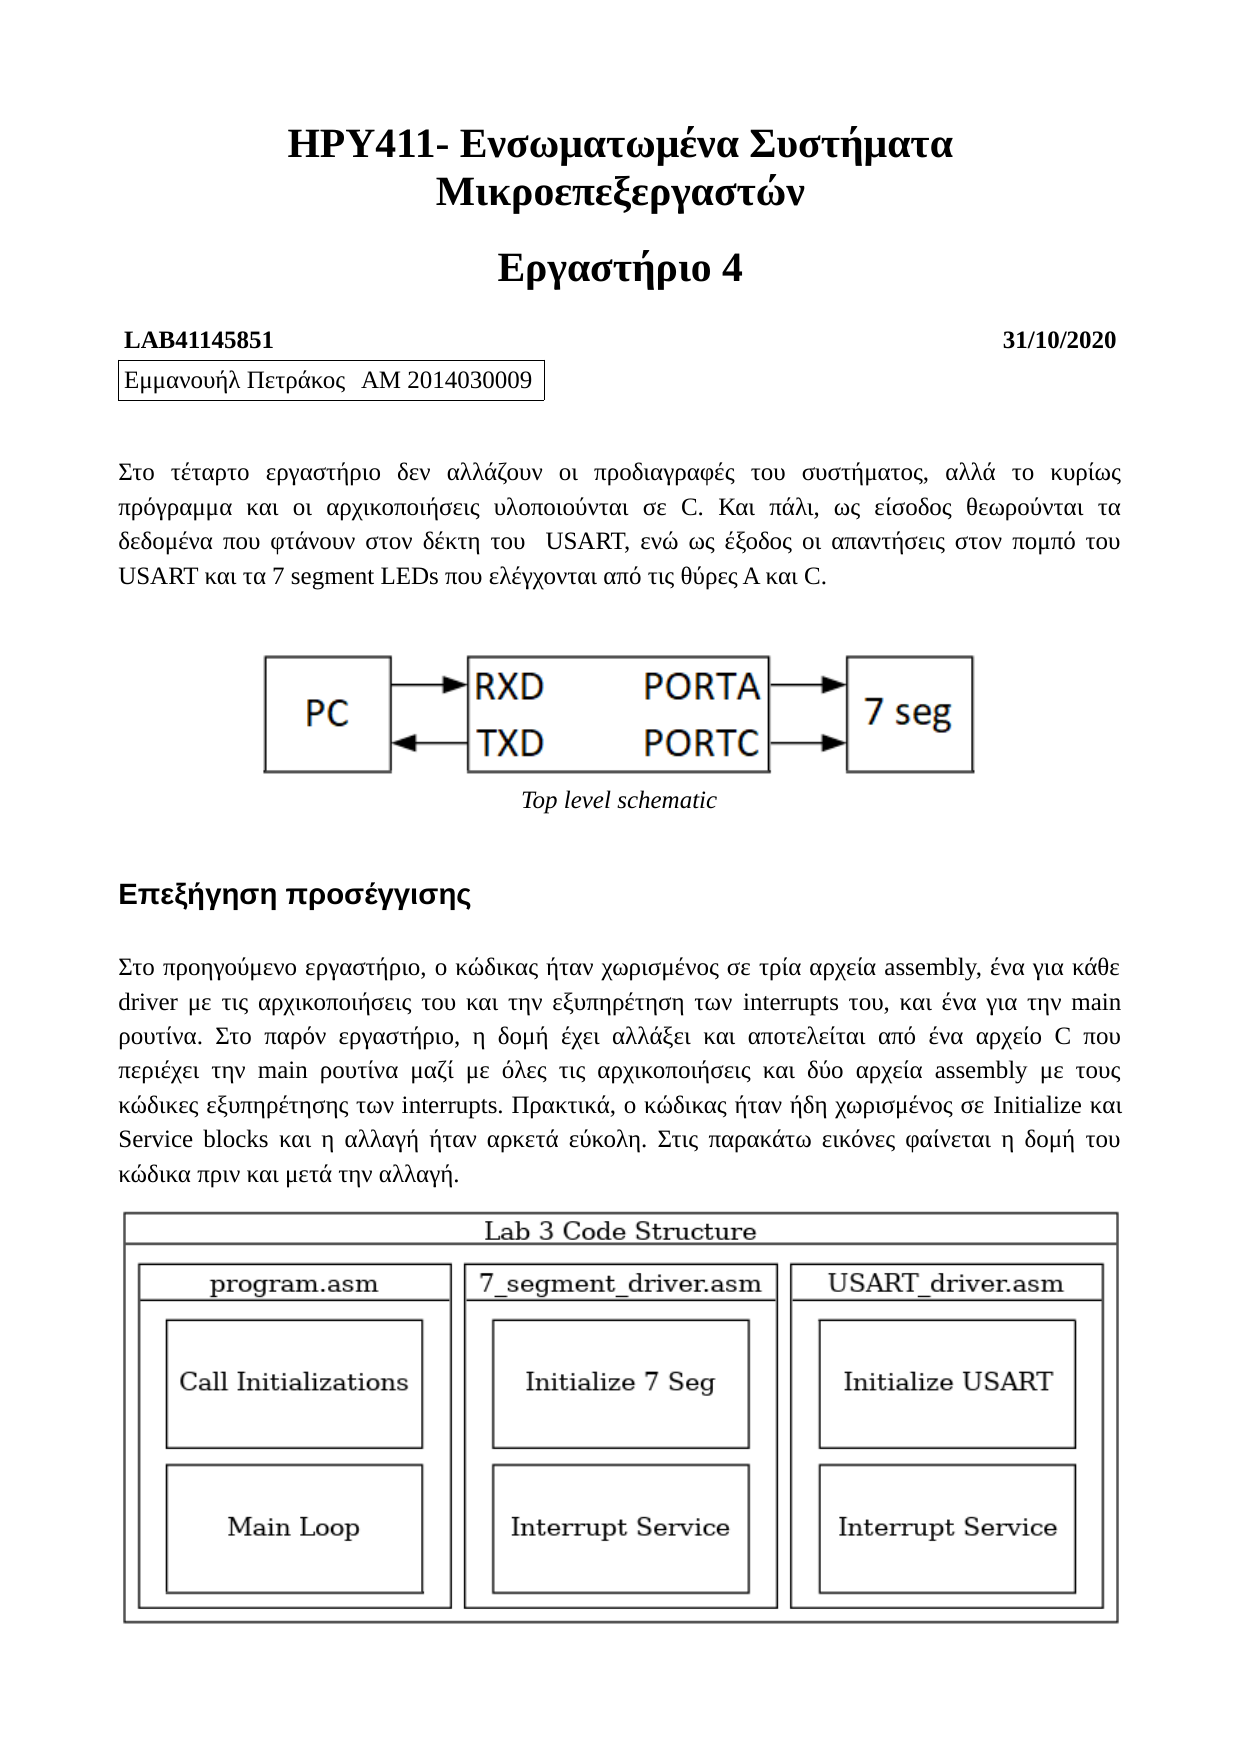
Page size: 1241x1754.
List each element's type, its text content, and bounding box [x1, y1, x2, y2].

text Στο τέταρτο εργαστήριο δεν αλλάζουν οι προδιαγραφές του συστήματος, αλλά το κυρίως πρόγραμμα και οι αρχικοποιήσεις υλοποιούνται σε C. Και πάλι, ως είσοδος θεωρούνται τα δεδομένα που φτάνουν στον δέκτη του USART, ενώ ως έξοδος οι απαντήσεις στον πομπό του USART και τα 7 segment LEDs που ελέγχονται από τις θύρες Α και C. [118, 457, 1122, 590]
table_header Εμμανουήλ Πετράκος [119, 361, 355, 400]
picture [118, 1208, 1123, 1633]
table_header ΑΜ 2014030009 [355, 361, 544, 400]
text Στο προηγούμενο εργαστήριο, ο κώδικας ήταν χωρισμένος σε τρία αρχεία assembly, ένα για κάθε driver με τις αρχικοποιήσεις του και την εξυπηρέτηση των interrupts του, και ένα για την main ρουτίνα. Στο παρόν εργαστήριο, η δομή έχει αλλάξει και αποτελείται από ένα αρχείο C που περιέχει την main ρουτίνα μαζί με όλες τις αρχικοποιήσεις και δύο αρχεία assembly με τους κώδικες εξυπηρέτησης των interrupts. Πρακτικά, ο κώδικας ήταν ήδη χωρισμένος σε Initialize και Service blocks και η αλλαγή ήταν αρκετά εύκολη. Στις παρακάτω εικόνες φαίνεται η δομή του κώδικα πριν και μετά την αλλαγή. [118, 952, 1122, 1188]
table_header 31/10/2020 [620, 319, 1122, 359]
picture [259, 651, 981, 780]
text ΗΡΥ411- Ενσωματωμένα Συστήματα Μικροεπεξεργαστών [118, 118, 1122, 214]
subtitle Επεξήγηση προσέγγισης [118, 877, 1122, 911]
text Εργαστήριο 4 [118, 243, 1122, 291]
table_header LAB41145851 [118, 319, 620, 359]
text Top level schematic [260, 780, 980, 813]
